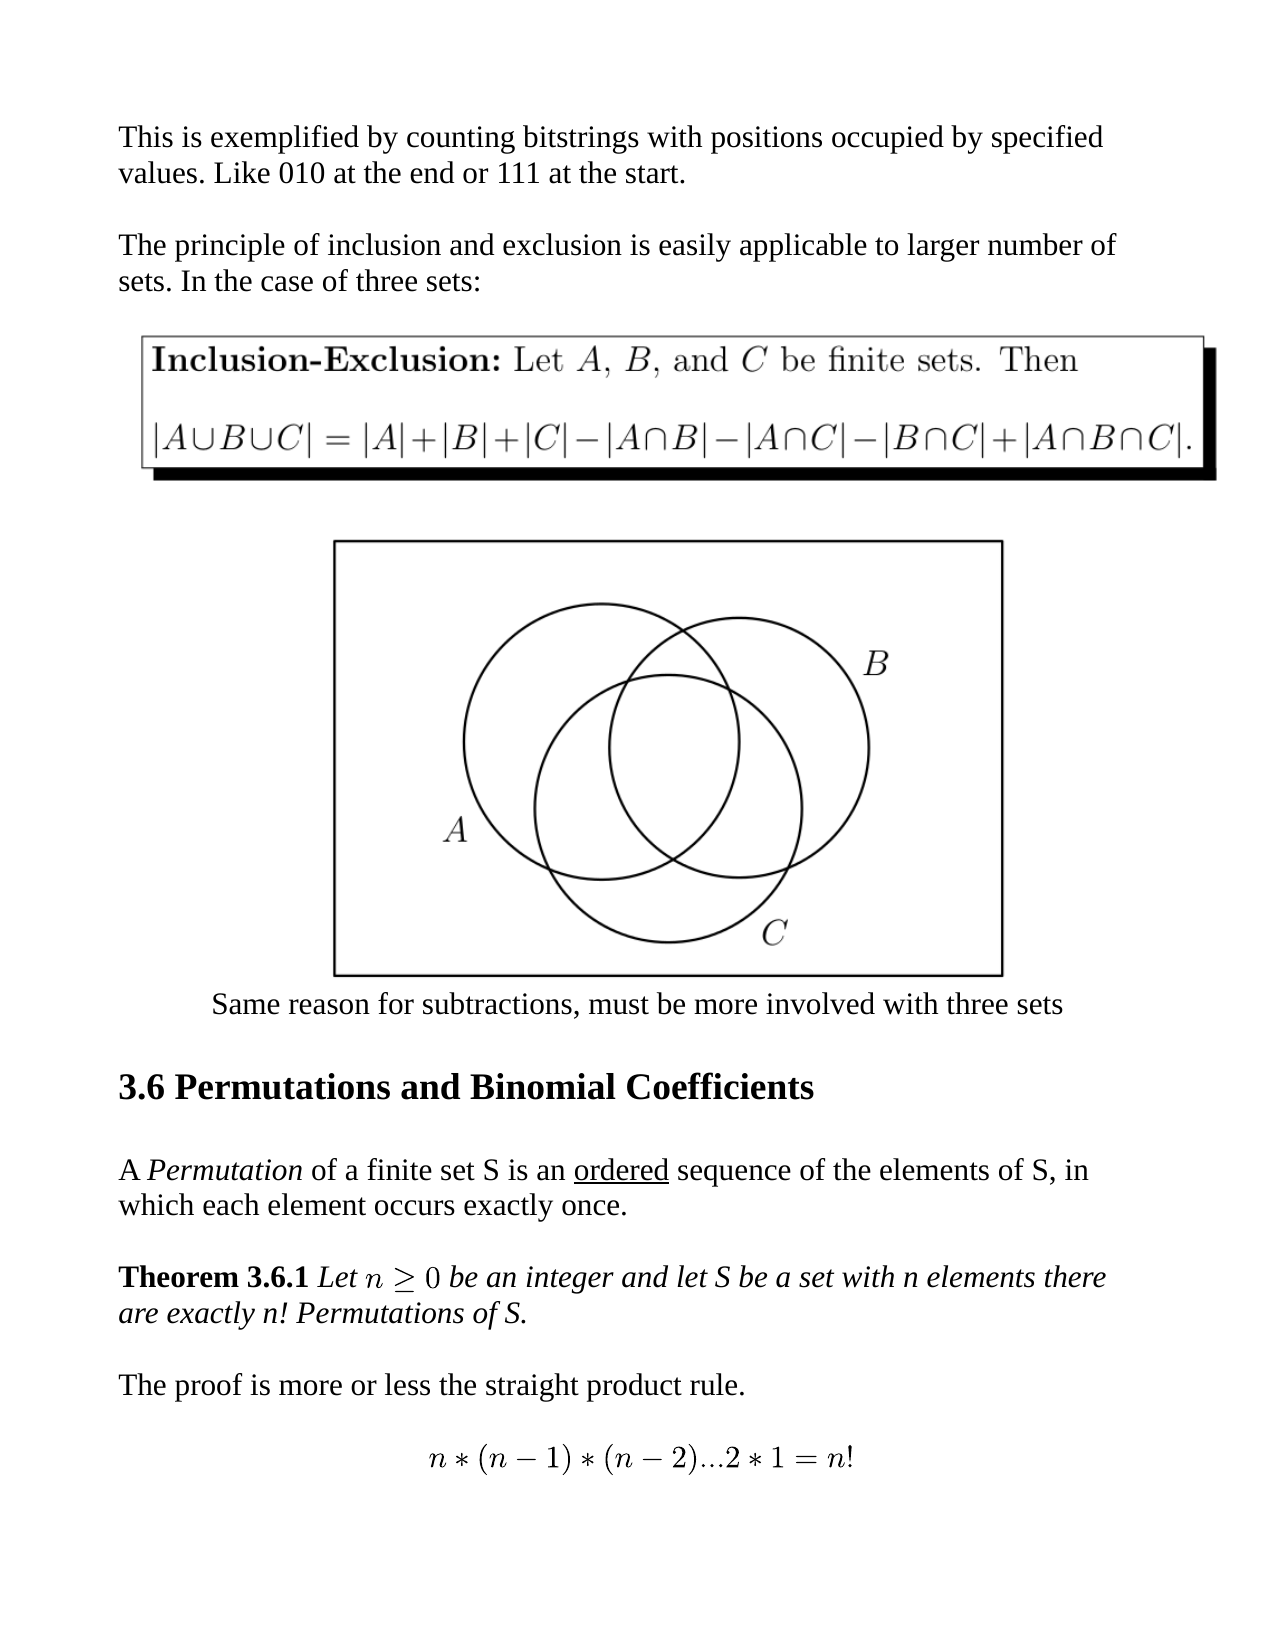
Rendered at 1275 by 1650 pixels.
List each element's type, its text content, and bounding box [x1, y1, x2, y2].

text The proof is more or less the straight product rule. [118, 1366, 1157, 1402]
text A Permutation of a finite set S is an ordered sequence of the elements of S, in which each element occurs exactly once. [118, 1151, 1157, 1223]
text Same reason for subtractions, must be more involved with three sets [118, 334, 1157, 1021]
text 3.6 Permutations and Binomial Coefficients [118, 1064, 1157, 1108]
picture [129, 333, 1220, 986]
text This is exemplified by counting bitstrings with positions occupied by specified values. Like 010 at the end or 111 at the start. [118, 118, 1157, 190]
text Theorem 3.6.1 Let be an integer and let S be a set with n elements there are exactly n! Permutations of S. [118, 1258, 1157, 1330]
text The principle of inclusion and exclusion is easily applicable to larger number of sets. In the case of three sets: [118, 226, 1157, 298]
